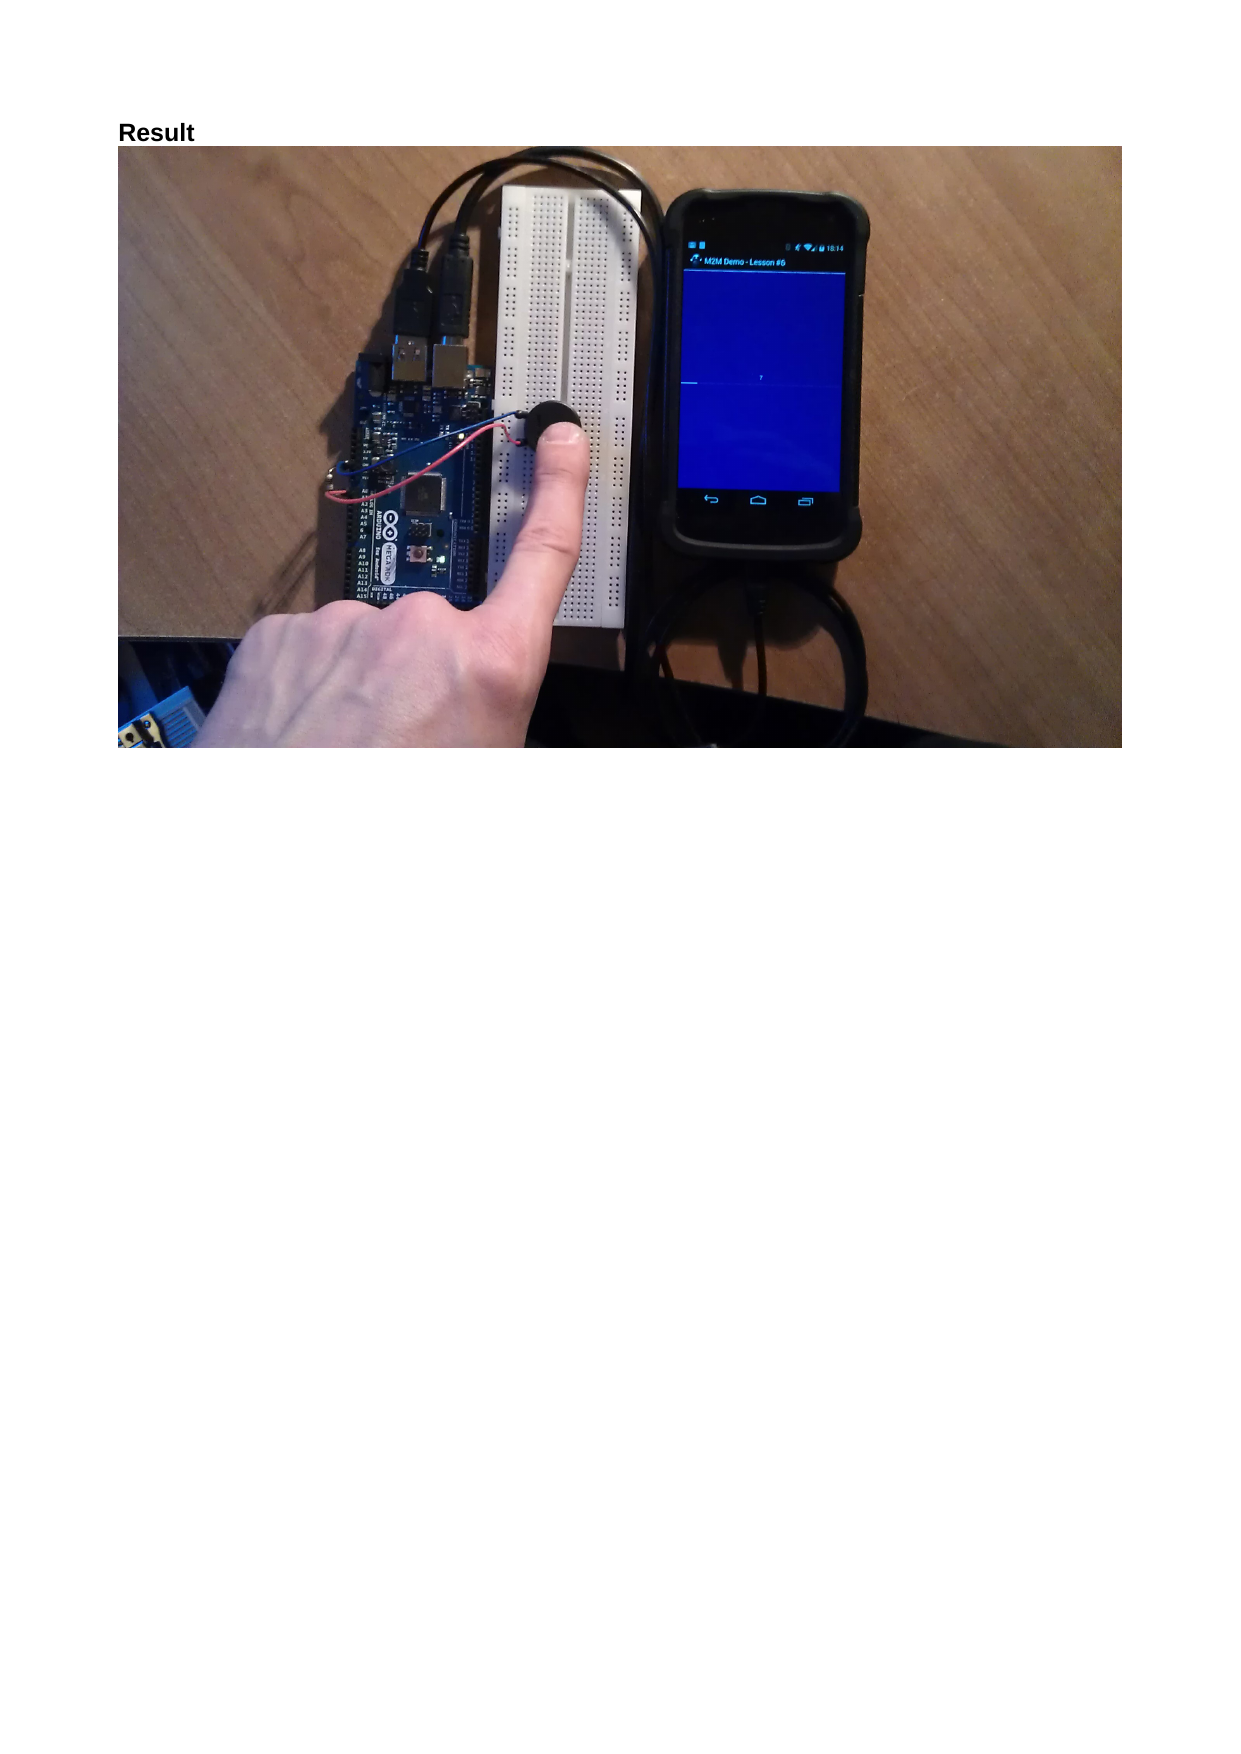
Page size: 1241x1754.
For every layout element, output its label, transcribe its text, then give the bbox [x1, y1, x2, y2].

text Result [118, 118, 1122, 146]
